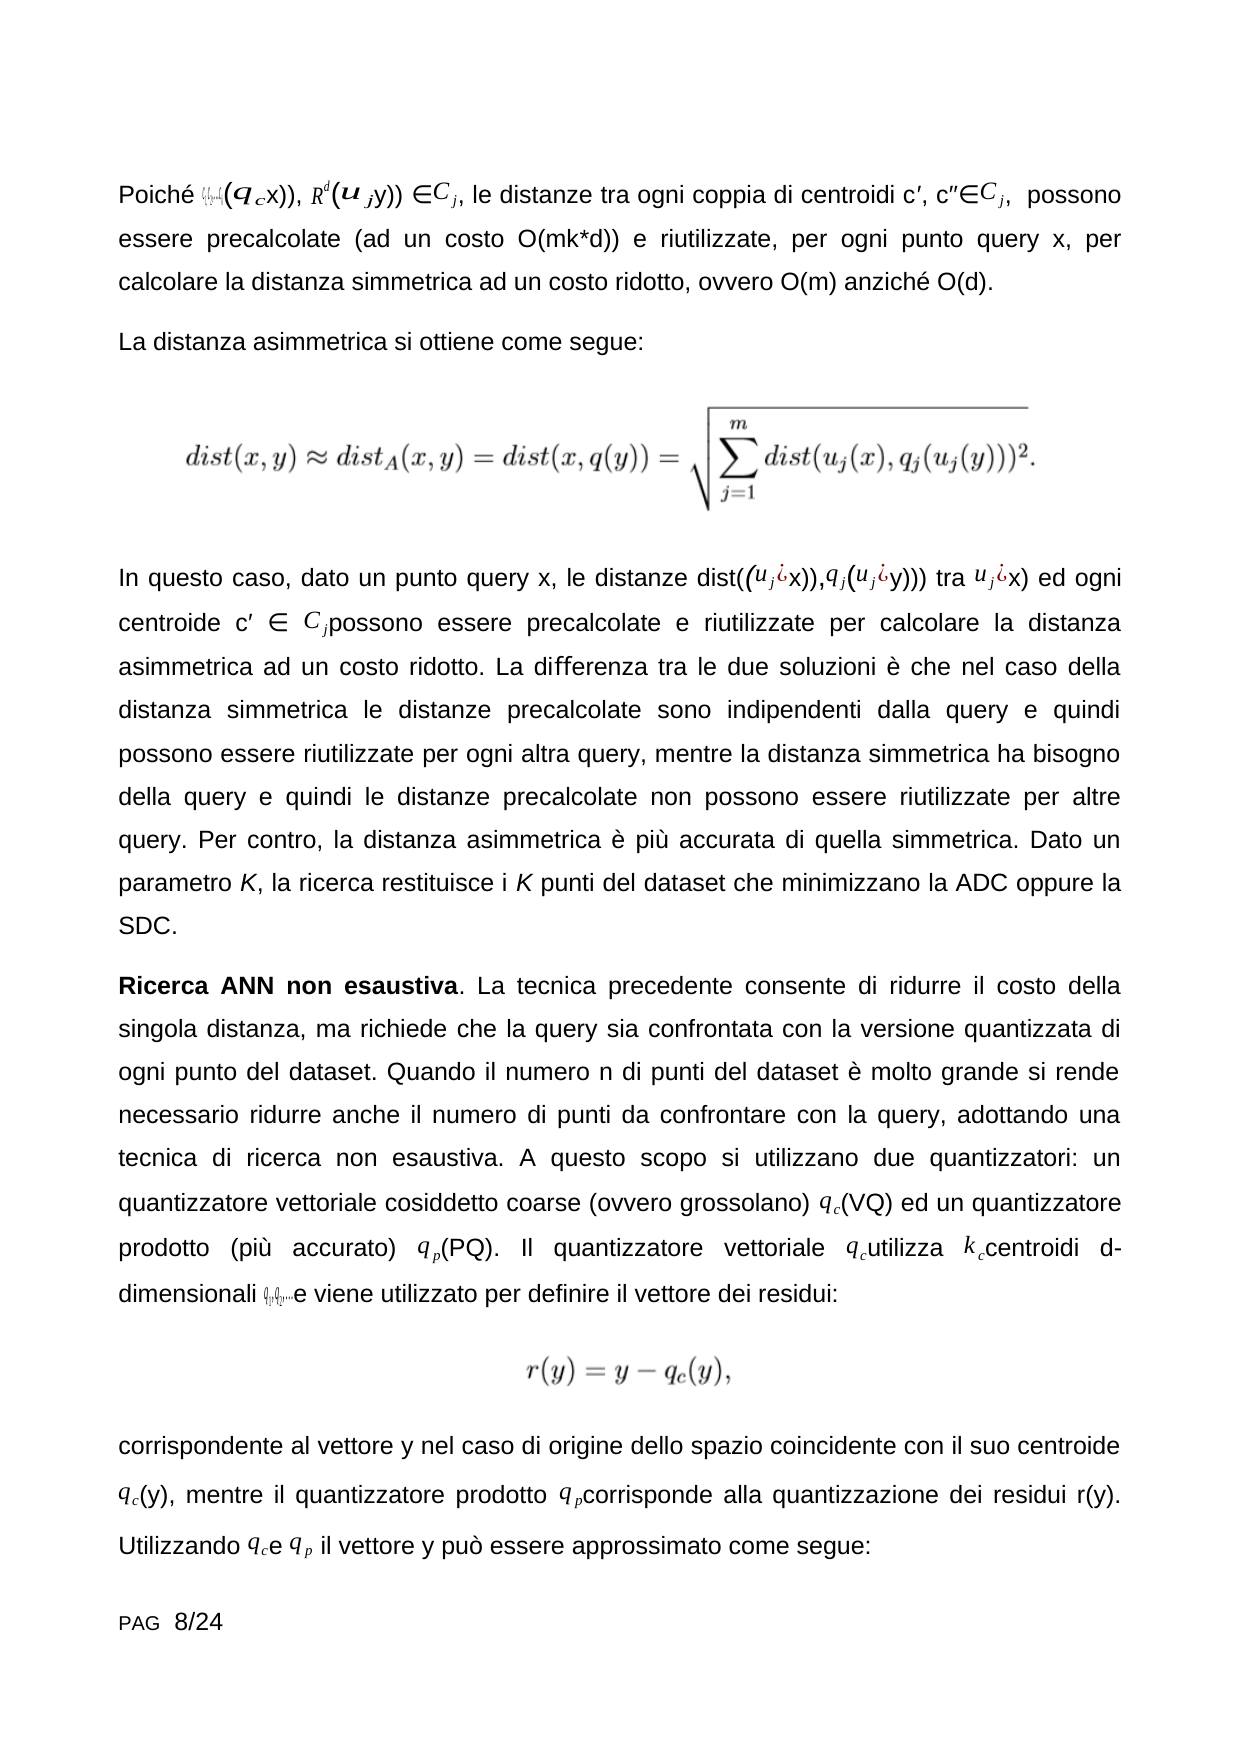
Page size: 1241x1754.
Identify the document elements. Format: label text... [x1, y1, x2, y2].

picture [488, 1340, 752, 1399]
text corrispondente al vettore y nel caso di origine dello spazio coincidente con il suo centroide (y), mentre il quantizzatore prodotto corrisponde alla quantizzazione dei residui r(y). Utilizzando e il vettore y può essere approssimato come segue: [118, 1431, 1122, 1560]
picture [173, 387, 1068, 527]
text In questo caso, dato un punto query x, le distanze dist((x)),(y))) tra x) ed ogni centroide c′ ∈ possono essere precalcolate e riutilizzate per calcolare la distanza asimmetrica ad un costo ridotto. La diﬀerenza tra le due soluzioni è che nel caso della distanza simmetrica le distanze precalcolate sono indipendenti dalla query e quindi possono essere riutilizzate per ogni altra query, mentre la distanza simmetrica ha bisogno della query e quindi le distanze precalcolate non possono essere riutilizzate per altre query. Per contro, la distanza asimmetrica è più accurata di quella simmetrica. Dato un parametro K, la ricerca restituisce i K punti del dataset che minimizzano la ADC oppure la SDC. [118, 559, 1122, 940]
text Poiché (x)), (y)) ∈, le distanze tra ogni coppia di centroidi c′, c′′∈, possono essere precalcolate (ad un costo O(mk*d)) e riutilizzate, per ogni punto query x, per calcolare la distanza simmetrica ad un costo ridotto, ovvero O(m) anziché O(d). [118, 176, 1122, 296]
text La distanza asimmetrica si ottiene come segue: [118, 327, 1122, 356]
text Ricerca ANN non esaustiva. La tecnica precedente consente di ridurre il costo della singola distanza, ma richiede che la query sia confrontata con la versione quantizzata di ogni punto del dataset. Quando il numero n di punti del dataset è molto grande si rende necessario ridurre anche il numero di punti da confrontare con la query, adottando una tecnica di ricerca non esaustiva. A questo scopo si utilizzano due quantizzatori: un quantizzatore vettoriale cosiddetto coarse (ovvero grossolano) (VQ) ed un quantizzatore prodotto (più accurato) (PQ). Il quantizzatore vettoriale utilizza centroidi d-dimensionali e viene utilizzato per deﬁnire il vettore dei residui: [118, 971, 1122, 1309]
